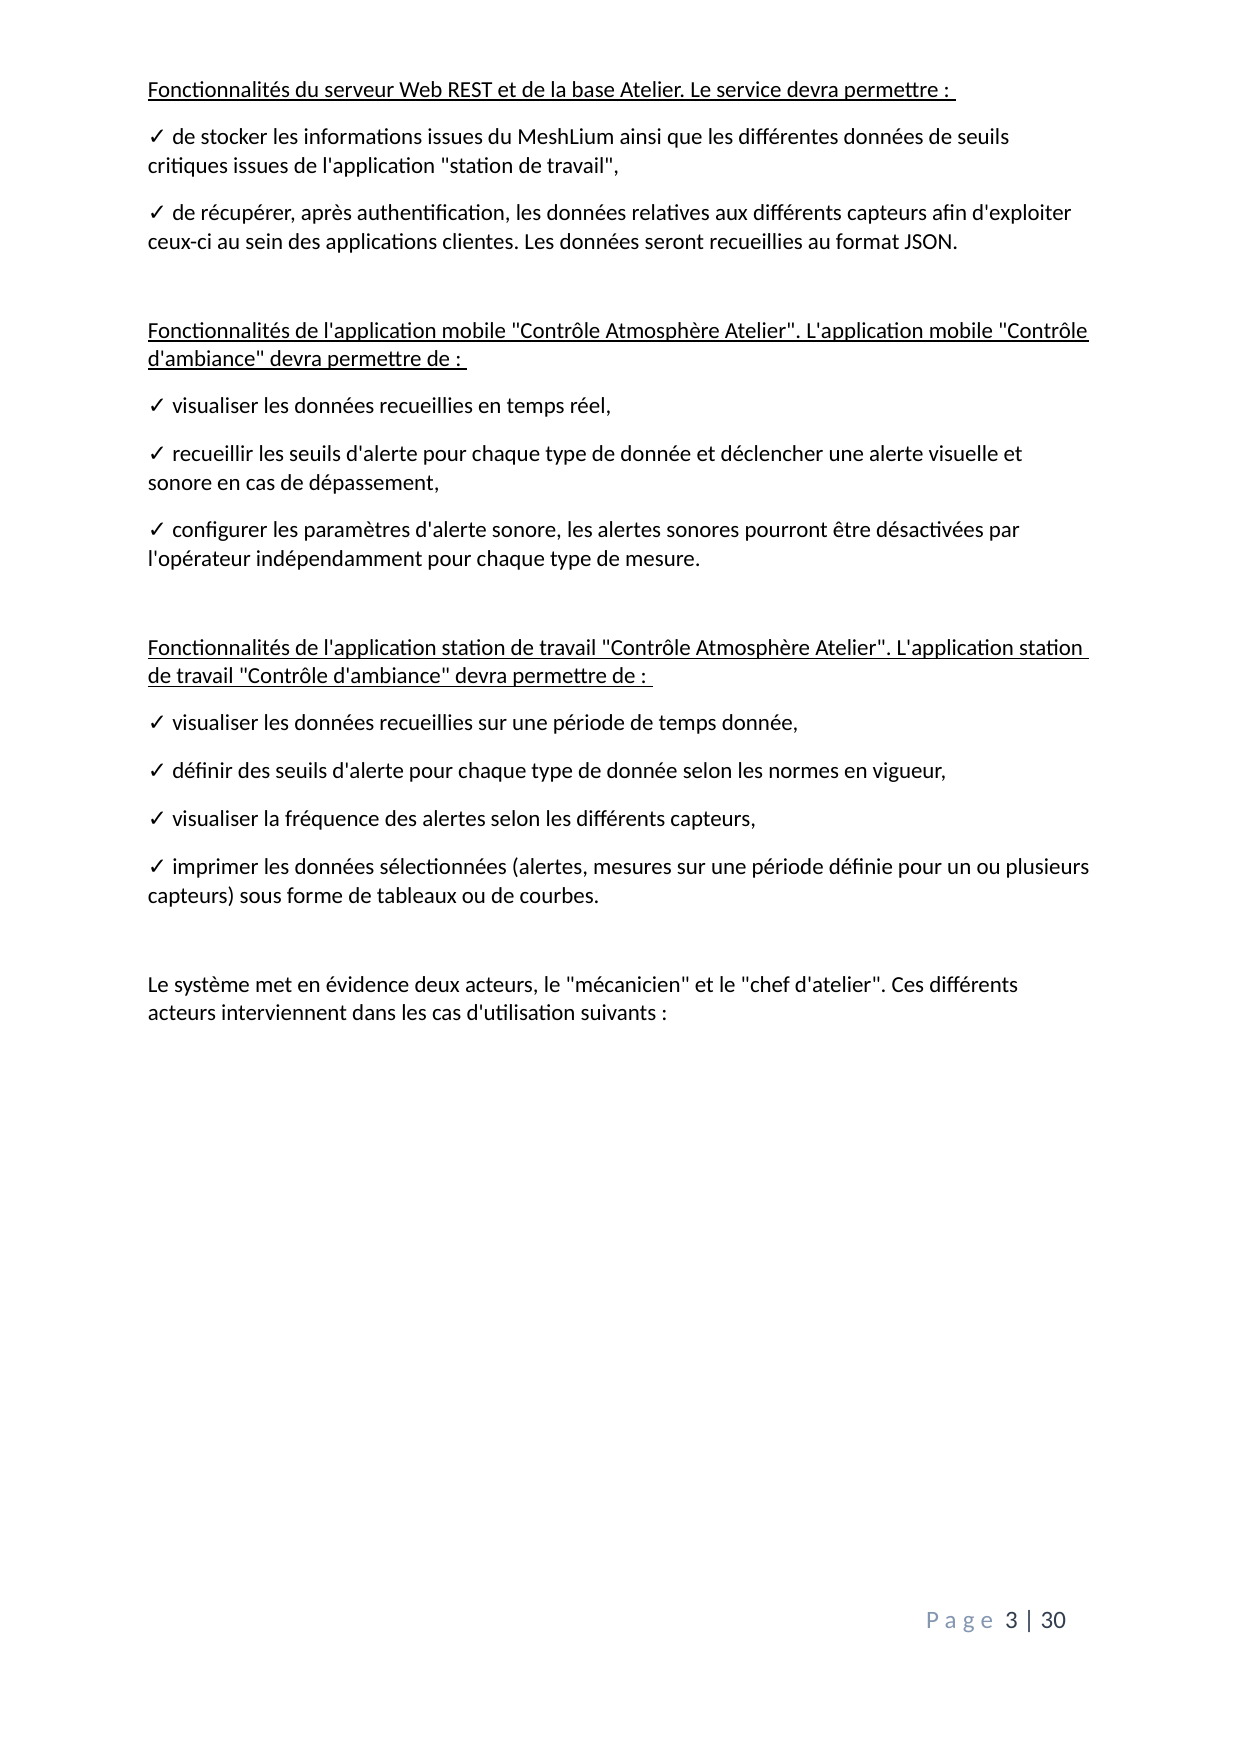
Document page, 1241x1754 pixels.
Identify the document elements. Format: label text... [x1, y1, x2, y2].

text ✓ recueillir les seuils d'alerte pour chaque type de donnée et déclencher une alerte visuelle et sonore en cas de dépassement, [148, 437, 1093, 496]
text ✓ définir des seuils d'alerte pour chaque type de donnée selon les normes en vigueur, [148, 754, 1093, 785]
text ✓ imprimer les données sélectionnées (alertes, mesures sur une période définie pour un ou plusieurs capteurs) sous forme de tableaux ou de courbes. [148, 850, 1093, 909]
text ✓ de stocker les informations issues du MeshLium ainsi que les différentes données de seuils critiques issues de l'application "station de travail", [148, 120, 1093, 179]
text ✓ visualiser la fréquence des alertes selon les différents capteurs, [148, 802, 1093, 833]
text Fonctionnalités de l'application mobile "Contrôle Atmosphère Atelier". L'application mobile "Contrôle d'ambiance" devra permettre de : [148, 316, 1093, 372]
text Fonctionnalités du serveur Web REST et de la base Atelier. Le service devra permettre : [148, 75, 1093, 103]
text ✓ visualiser les données recueillies en temps réel, [148, 389, 1093, 420]
text ✓ visualiser les données recueillies sur une période de temps donnée, [148, 706, 1093, 737]
text ✓ de récupérer, après authentification, les données relatives aux différents capteurs afin d'exploiter ceux-ci au sein des applications clientes. Les données seront recueillies au format JSON. [148, 196, 1093, 255]
text Le système met en évidence deux acteurs, le "mécanicien" et le "chef d'atelier". Ces différents acteurs interviennent dans les cas d'utilisation suivants : [148, 971, 1093, 1027]
text Fonctionnalités de l'application station de travail "Contrôle Atmosphère Atelier". L'application station de travail "Contrôle d'ambiance" devra permettre de : [148, 633, 1093, 689]
text ✓ configurer les paramètres d'alerte sonore, les alertes sonores pourront être désactivées par l'opérateur indépendamment pour chaque type de mesure. [148, 513, 1093, 572]
